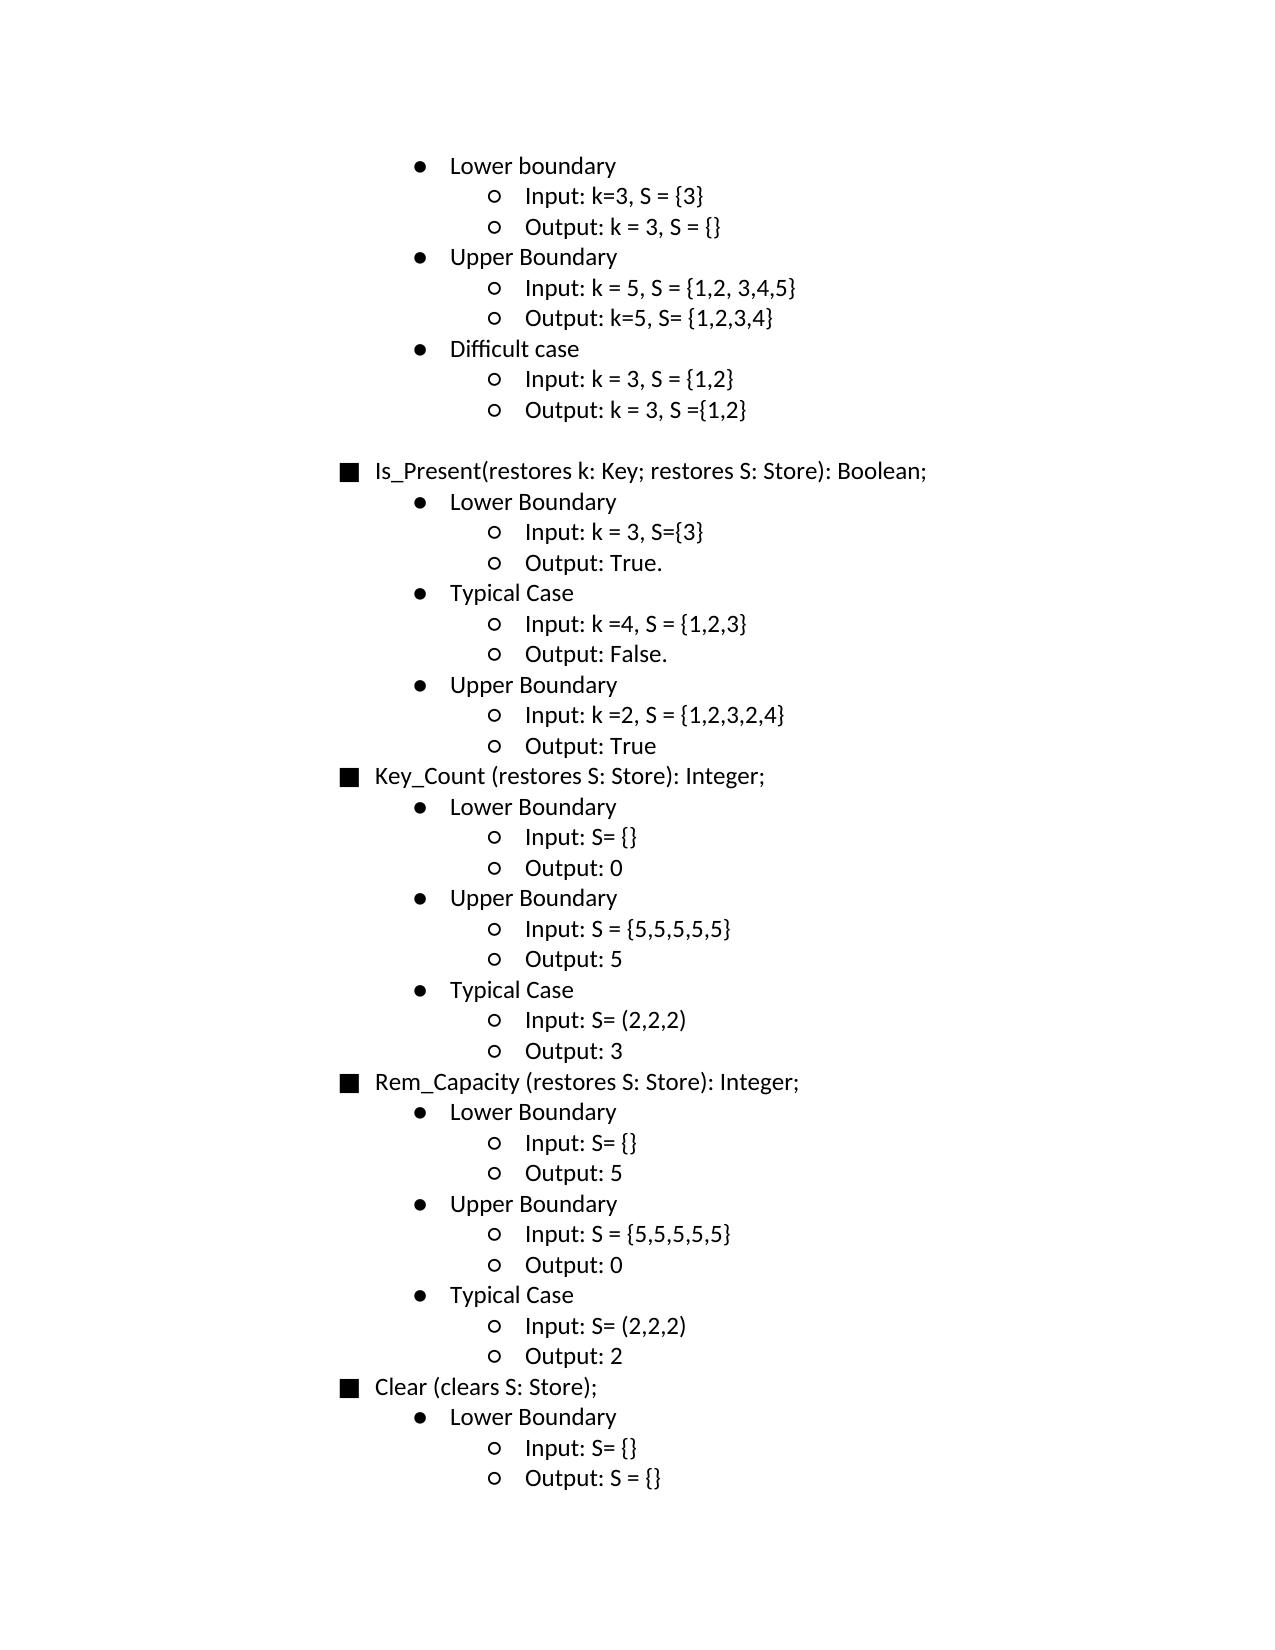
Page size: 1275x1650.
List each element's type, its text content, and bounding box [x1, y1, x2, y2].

list Output: S = {} [487, 1462, 1125, 1493]
list Input: S = {5,5,5,5,5} [487, 913, 1125, 943]
list Lower Boundary [412, 791, 1125, 821]
list Output: True [487, 730, 1125, 760]
list Input: k = 3, S={3} [487, 516, 1125, 547]
list Input: k=3, S = {3} [487, 181, 1125, 211]
list Key_Count (restores S: Store): Integer; [337, 760, 1125, 791]
list Lower Boundary [412, 1401, 1125, 1432]
list Typical Case [412, 974, 1125, 1004]
list Upper Boundary [412, 882, 1125, 913]
list Input: S= (2,2,2) [487, 1004, 1125, 1035]
list Output: 3 [487, 1035, 1125, 1066]
list Typical Case [412, 577, 1125, 608]
list Output: k = 3, S ={1,2} [487, 394, 1125, 425]
list Output: True. [487, 547, 1125, 577]
list Output: 5 [487, 1157, 1125, 1188]
list Upper Boundary [412, 242, 1125, 272]
list Upper Boundary [412, 1188, 1125, 1218]
list Input: S= {} [487, 821, 1125, 852]
list Output: k = 3, S = {} [487, 211, 1125, 242]
list Input: k =4, S = {1,2,3} [487, 608, 1125, 638]
list Input: k = 3, S = {1,2} [487, 364, 1125, 394]
list Input: S= {} [487, 1432, 1125, 1462]
list Output: 5 [487, 943, 1125, 974]
list Output: 0 [487, 852, 1125, 882]
list Lower Boundary [412, 1096, 1125, 1127]
list Output: 2 [487, 1340, 1125, 1371]
list Difficult case [412, 333, 1125, 364]
list Output: k=5, S= {1,2,3,4} [487, 303, 1125, 333]
list Is_Present(restores k: Key; restores S: Store): Boolean; [337, 455, 1125, 486]
list Lower boundary [412, 150, 1125, 181]
list Input: S= {} [487, 1127, 1125, 1157]
list Upper Boundary [412, 669, 1125, 699]
list Rem_Capacity (restores S: Store): Integer; [337, 1066, 1125, 1096]
list Typical Case [412, 1279, 1125, 1310]
list Lower Boundary [412, 486, 1125, 516]
list Input: S= (2,2,2) [487, 1310, 1125, 1340]
list Clear (clears S: Store); [337, 1371, 1125, 1401]
list Input: k = 5, S = {1,2, 3,4,5} [487, 272, 1125, 303]
list Input: S = {5,5,5,5,5} [487, 1218, 1125, 1249]
list Output: False. [487, 638, 1125, 669]
list Output: 0 [487, 1249, 1125, 1279]
list Input: k =2, S = {1,2,3,2,4} [487, 699, 1125, 730]
